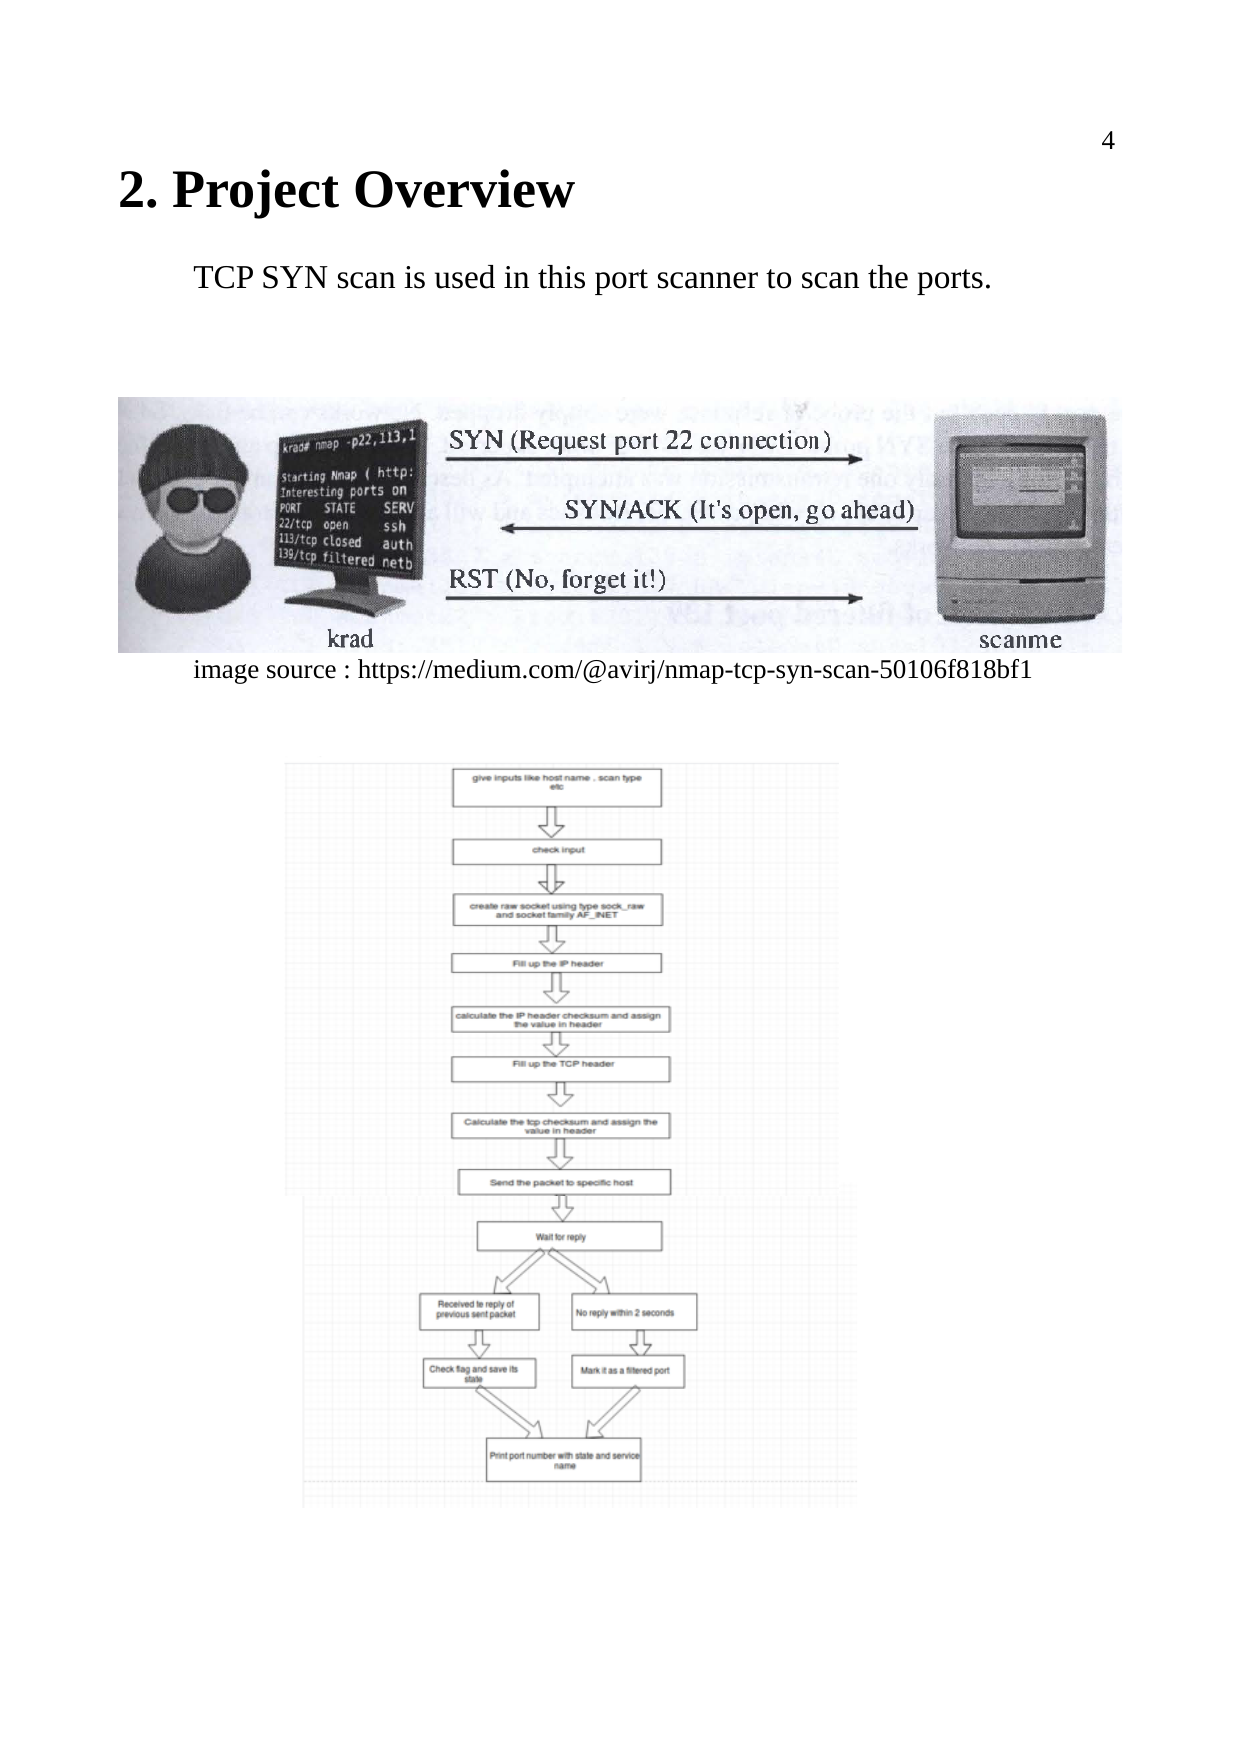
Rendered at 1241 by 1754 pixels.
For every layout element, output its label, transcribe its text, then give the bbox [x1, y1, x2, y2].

text [118, 372, 1122, 397]
picture [284, 756, 858, 1508]
text 4 [118, 118, 1122, 156]
picture [118, 397, 1123, 653]
text image source : https://medium.com/@avirj/nmap-tcp-syn-scan-50106f818bf1 [118, 653, 1122, 684]
text 2. Project Overview [118, 156, 1122, 219]
text TCP SYN scan is used in this port scanner to scan the ports. [118, 257, 1122, 295]
